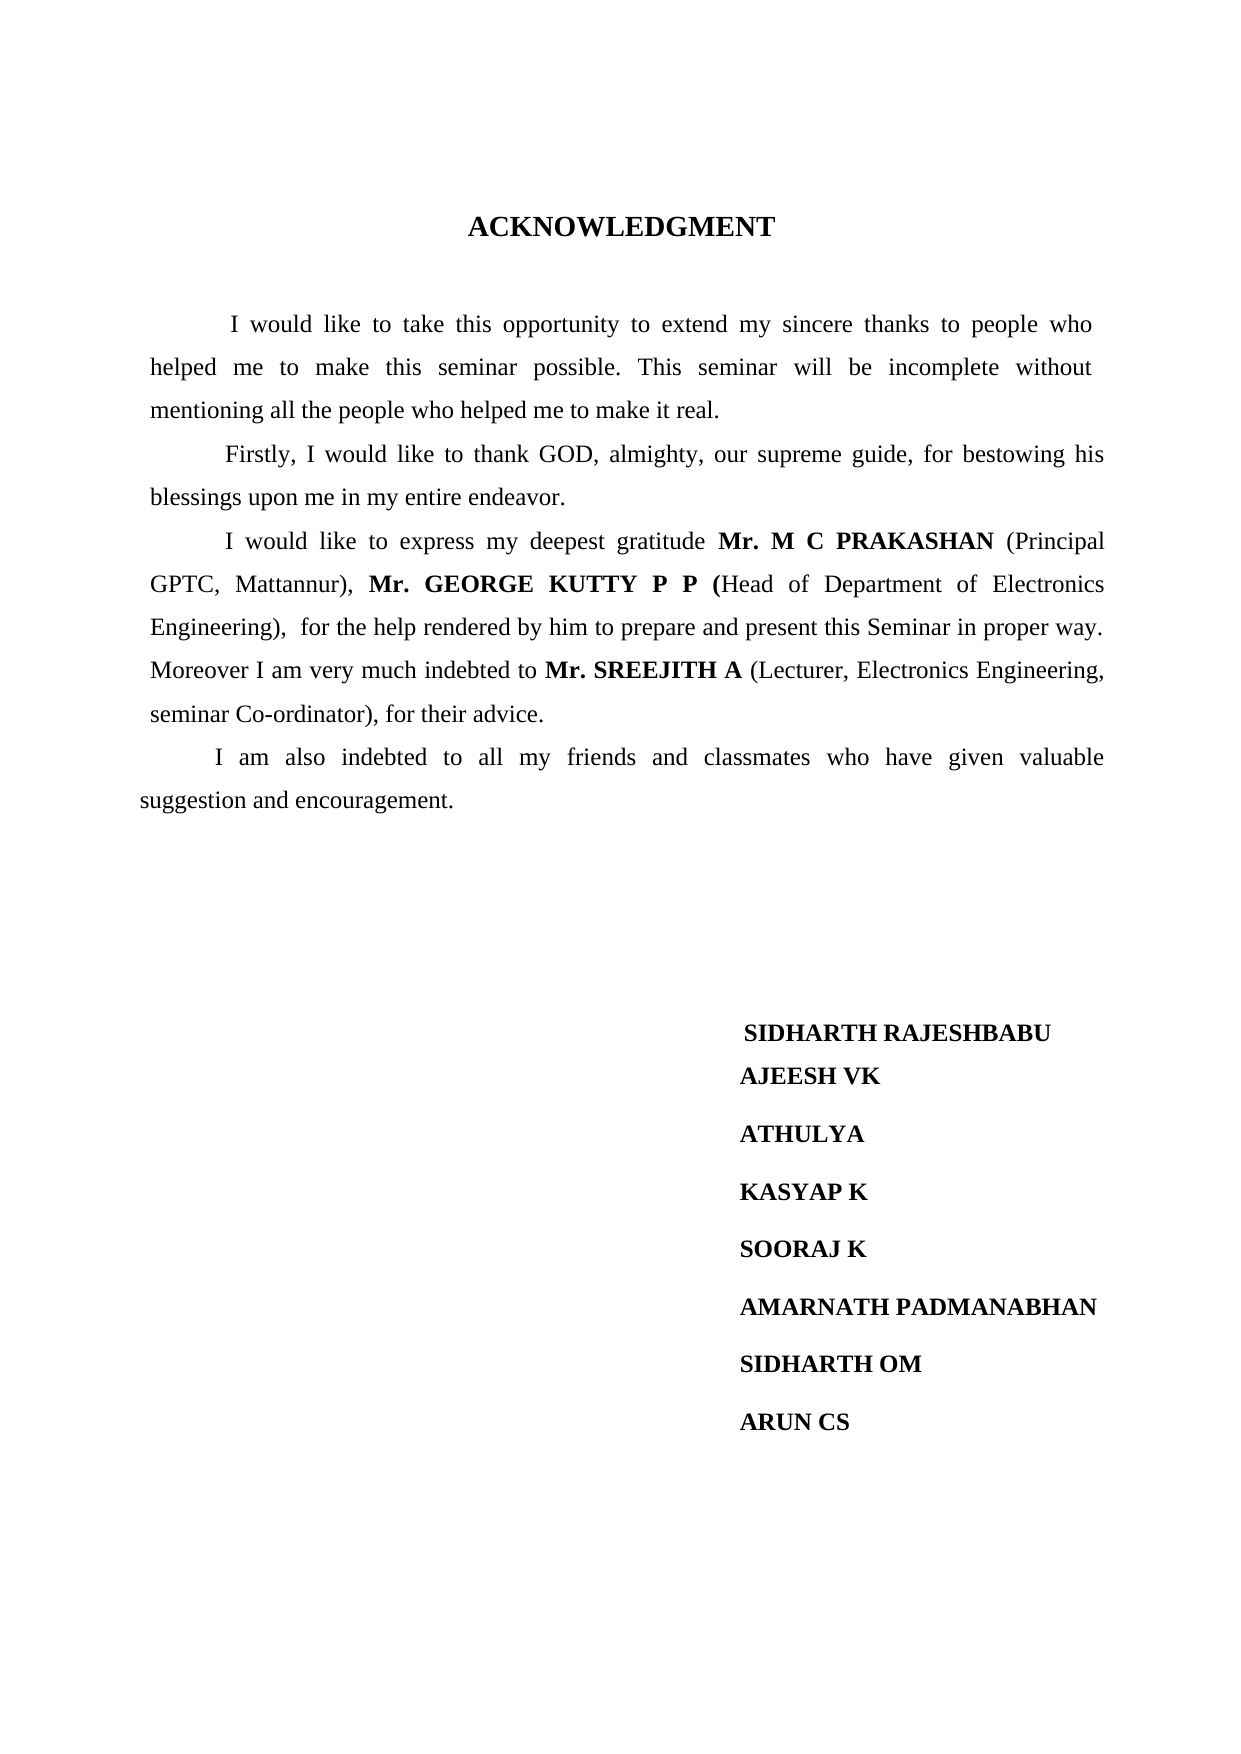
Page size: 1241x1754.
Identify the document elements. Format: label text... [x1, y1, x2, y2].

text AJEESH VK [139, 1061, 1111, 1090]
text I am also indebted to all my friends and classmates who have given valuable suggestion and encouragement. [139, 742, 1105, 814]
text SOORAJ K [181, 1234, 1111, 1263]
text I would like to express my deepest gratitude Mr. M C PRAKASHAN (Principal GPTC, Mattannur), Mr. GEORGE KUTTY P P (Head of Department of Electronics Engineering), for the help rendered by him to prepare and present this Seminar in proper way. Moreover I am very much indebted to Mr. SREEJITH A (Lecturer, Electronics Engineering, seminar Co-ordinator), for their advice. [150, 526, 1105, 727]
text I would like to take this opportunity to extend my sincere thanks to people who helped me to make this seminar possible. This seminar will be incomplete without mentioning all the people who helped me to make it real. [150, 309, 1093, 424]
text Firstly, I would like to thank GOD, almighty, our supreme guide, for bestowing his blessings upon me in my entire endeavor. [150, 439, 1105, 511]
text KASYAP K [181, 1177, 1111, 1205]
text ARUN CS [181, 1407, 1111, 1436]
text AMARNATH PADMANABHAN [181, 1292, 1111, 1321]
text SIDHARTH OM [181, 1349, 1111, 1378]
text SIDHARTH RAJESHBABU [150, 1018, 1105, 1047]
text ATHULYA [181, 1119, 1111, 1148]
subtitle ACKNOWLEDGMENT [466, 209, 777, 243]
